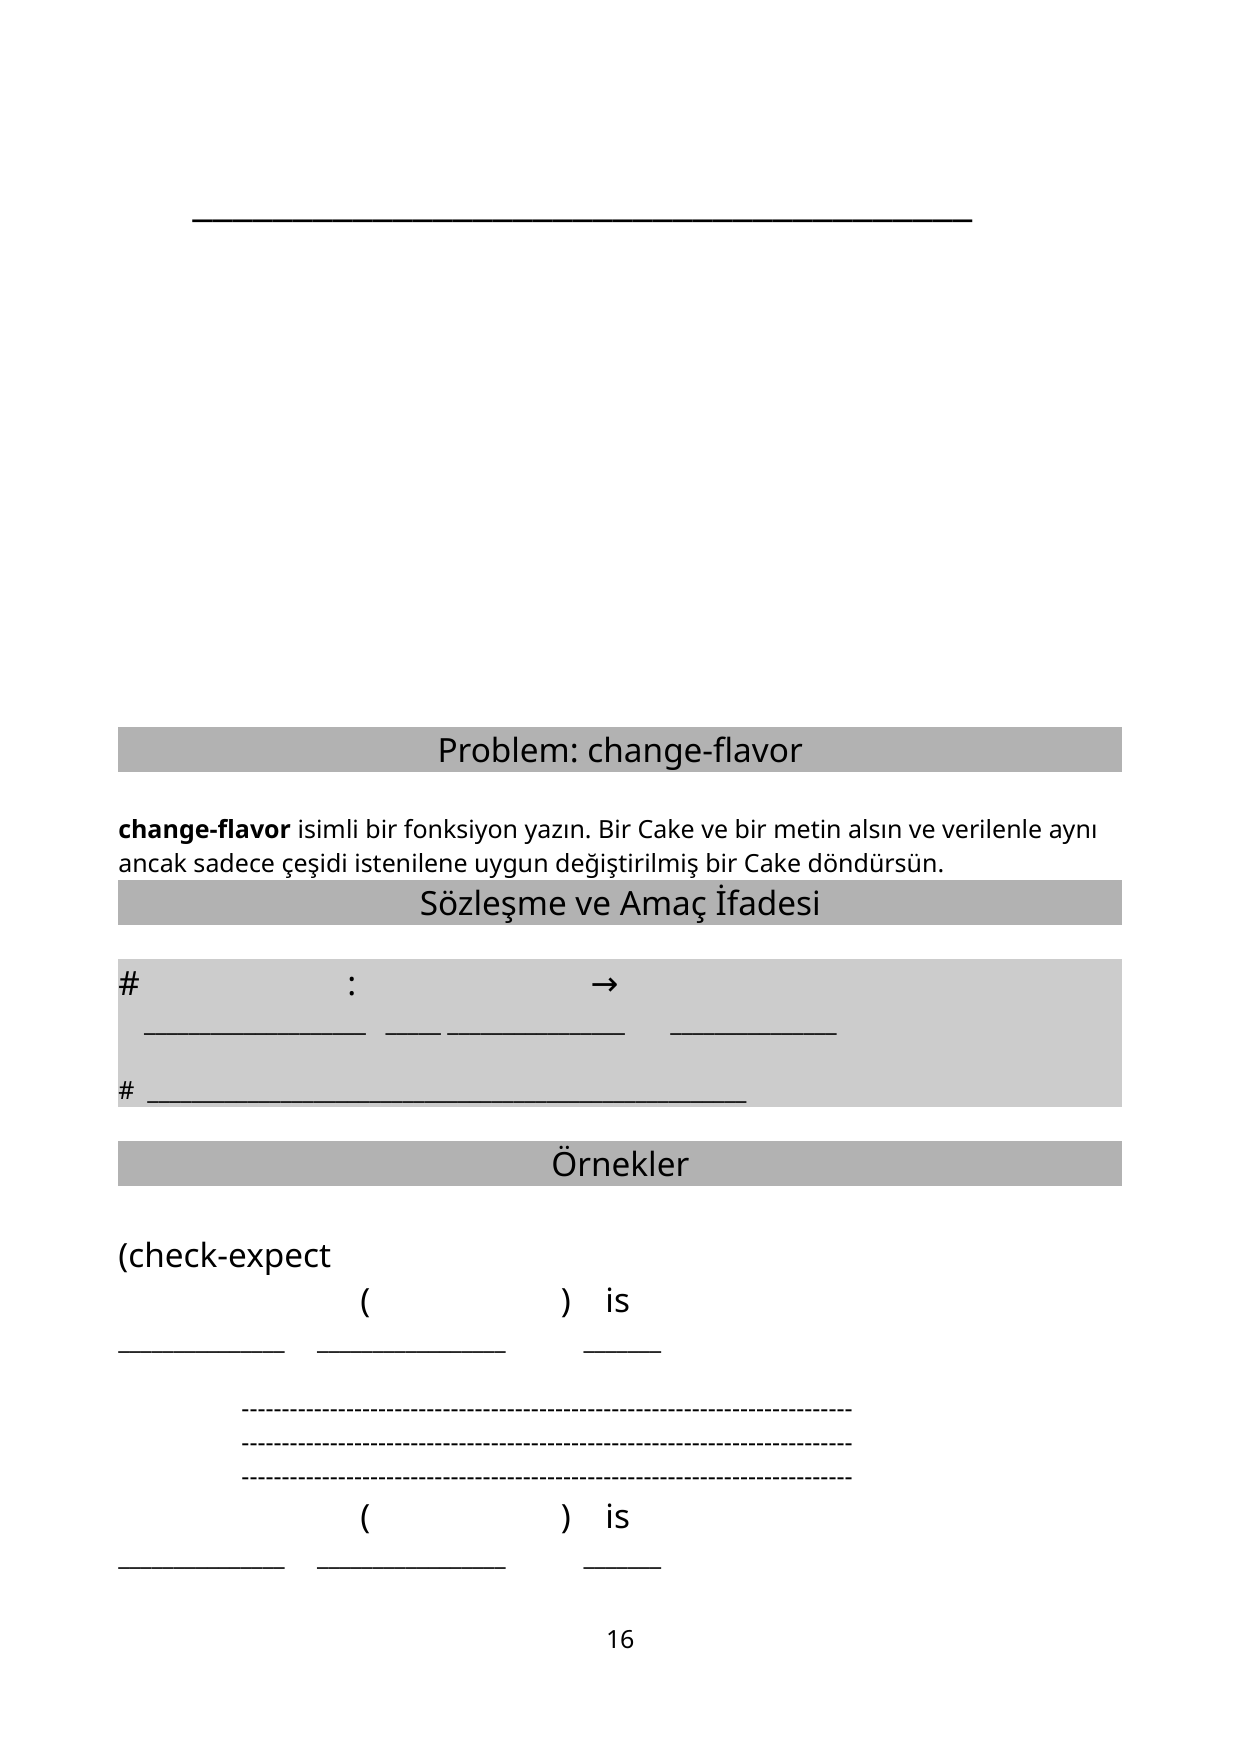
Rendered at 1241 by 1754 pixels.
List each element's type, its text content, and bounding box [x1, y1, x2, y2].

text ---------------------------------------------------------------------------- [118, 1459, 1122, 1493]
text # ______________________________________________________ [118, 1073, 1122, 1107]
text _______________________________________ [118, 182, 1122, 227]
text (check-expect [118, 1232, 1122, 1277]
text Örnekler [118, 1141, 1122, 1186]
text ( ) is [118, 1493, 1122, 1538]
text ( ) is [118, 1277, 1122, 1323]
text _______________ _________________ _______ ---------------------------------------------------------------------------- [118, 1323, 1122, 1425]
text Problem: change-flavor [118, 727, 1122, 772]
text # : → [118, 959, 1122, 1005]
text Sözleşme ve Amaç İfadesi [118, 880, 1122, 925]
text ---------------------------------------------------------------------------- [118, 1425, 1122, 1459]
text change-flavor isimli bir fonksiyon yazın. Bir Cake ve bir metin alsın ve verilenle aynı ancak sadece çeşidi istenilene uygun değiştirilmiş bir Cake döndürsün. [118, 812, 1122, 880]
text _______________ _________________ _______ [118, 1538, 1122, 1572]
text ____________________ _____ ________________ _______________ [118, 1005, 1122, 1039]
